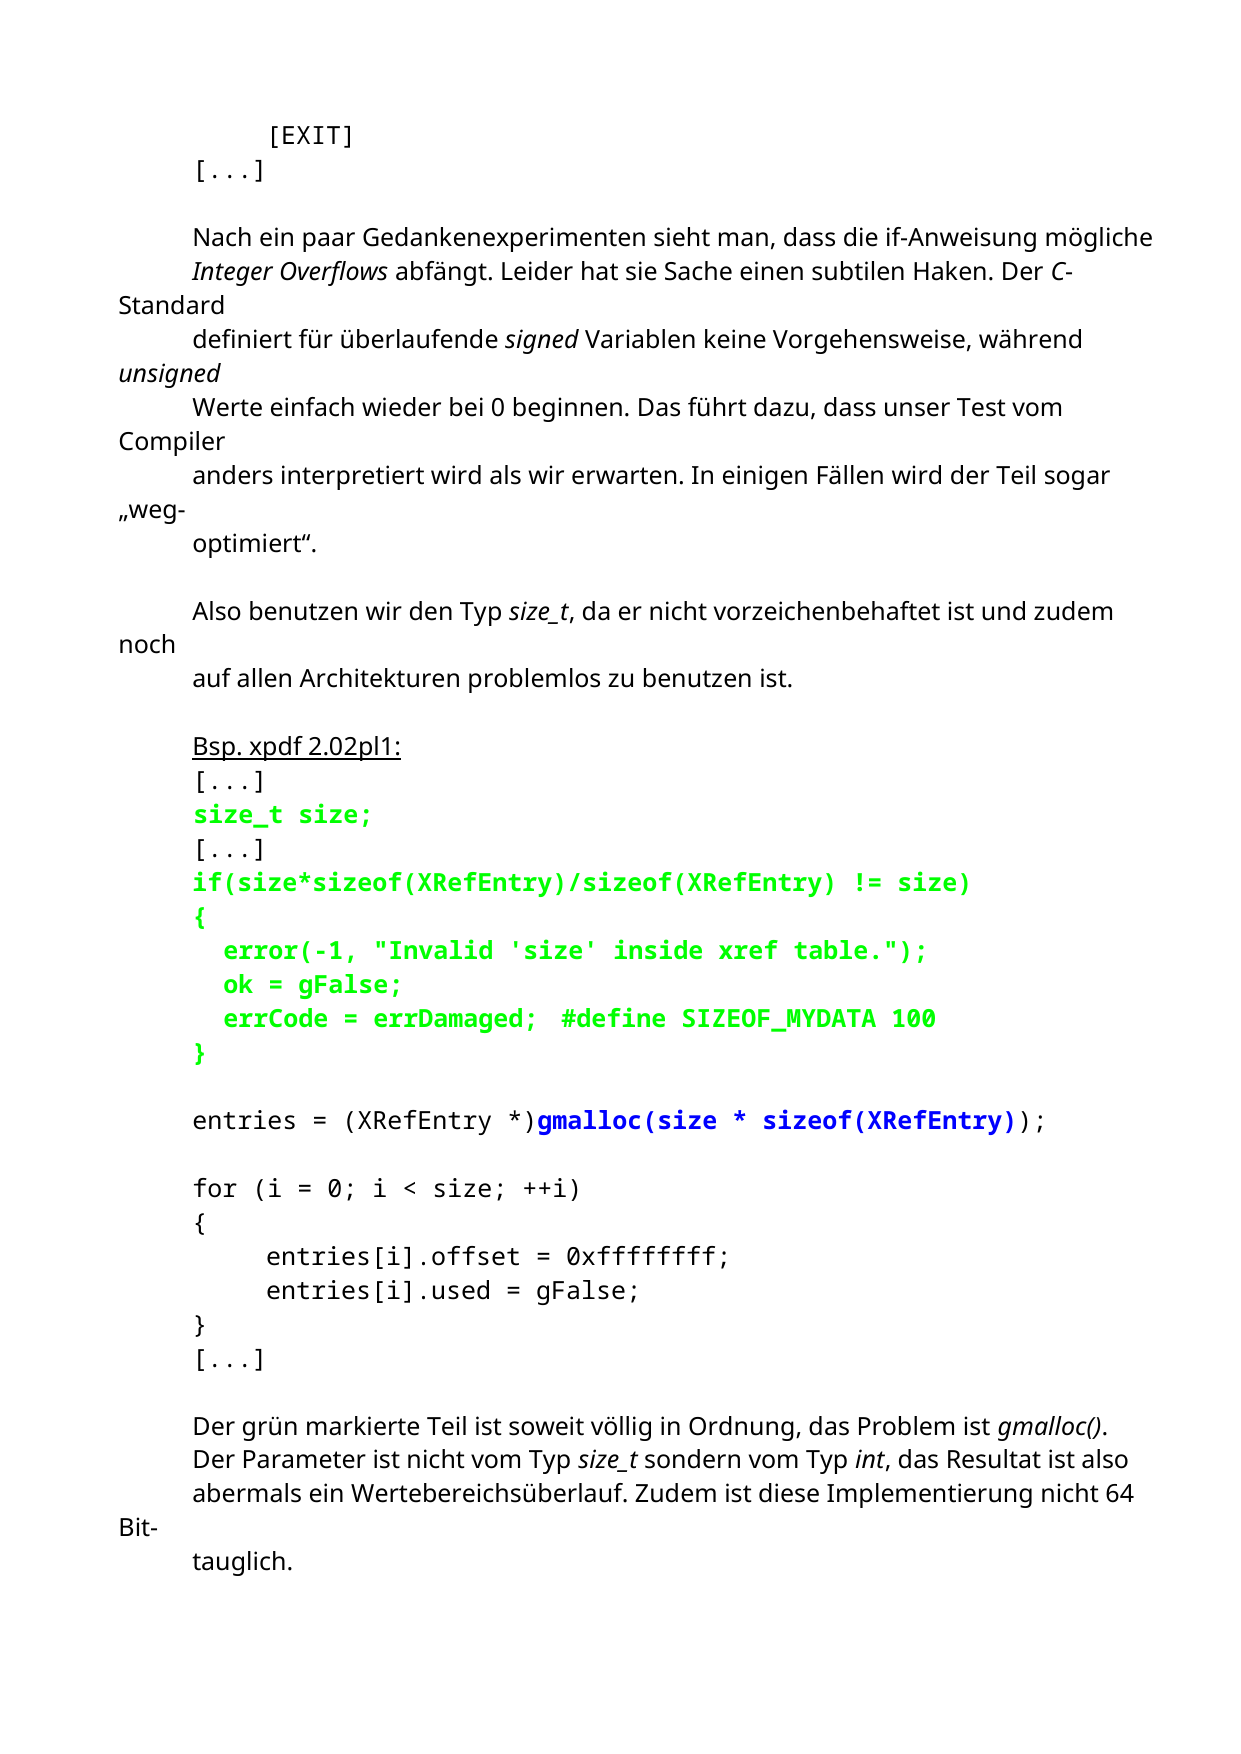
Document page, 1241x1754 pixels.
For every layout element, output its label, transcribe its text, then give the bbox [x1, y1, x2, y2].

text tauglich. [118, 1544, 1173, 1578]
text Also benutzen wir den Typ size_t, da er nicht vorzeichenbehaftet ist und zudem noch [118, 593, 1173, 661]
text definiert für überlaufende signed Variablen keine Vorgehensweise, während unsigned [118, 322, 1173, 390]
text [...] [118, 152, 1173, 186]
text Werte einfach wieder bei 0 beginnen. Das führt dazu, dass unser Test vom Compiler [118, 390, 1173, 458]
text for (i = 0; i < size; ++i) [118, 1171, 1173, 1205]
text auf allen Architekturen problemlos zu benutzen ist. [118, 661, 1173, 695]
text Integer Overflows abfängt. Leider hat sie Sache einen subtilen Haken. Der C-Standard [118, 254, 1173, 322]
text entries = (XRefEntry *)gmalloc(size * sizeof(XRefEntry)); [118, 1103, 1173, 1137]
text abermals ein Wertebereichsüberlauf. Zudem ist diese Implementierung nicht 64 Bit- [118, 1476, 1173, 1544]
text Der Parameter ist nicht vom Typ size_t sondern vom Typ int, das Resultat ist also [118, 1442, 1173, 1476]
text errCode = errDamaged; #define SIZEOF_MYDATA 100 [118, 1001, 1173, 1035]
text error(-1, "Invalid 'size' inside xref table."); [118, 933, 1173, 967]
text } [118, 1035, 1173, 1069]
text { [118, 899, 1173, 933]
text [...] [118, 1341, 1173, 1374]
text [EXIT] [118, 118, 1173, 152]
text } [118, 1307, 1173, 1341]
text size_t size; [118, 797, 1173, 831]
text if(size*sizeof(XRefEntry)/sizeof(XRefEntry) != size) [118, 865, 1173, 899]
text [...] [118, 831, 1173, 865]
text [...] [118, 763, 1173, 797]
text { [118, 1205, 1173, 1239]
text optimiert“. [118, 526, 1173, 559]
text Nach ein paar Gedankenexperimenten sieht man, dass die if-Anweisung mögliche [118, 220, 1173, 254]
text Der grün markierte Teil ist soweit völlig in Ordnung, das Problem ist gmalloc(). [118, 1408, 1173, 1442]
text ok = gFalse; [118, 967, 1173, 1001]
text entries[i].offset = 0xffffffff; [118, 1239, 1173, 1273]
text anders interpretiert wird als wir erwarten. In einigen Fällen wird der Teil sogar „weg- [118, 458, 1173, 526]
text Bsp. xpdf 2.02pl1: [118, 729, 1173, 763]
text entries[i].used = gFalse; [118, 1273, 1173, 1307]
